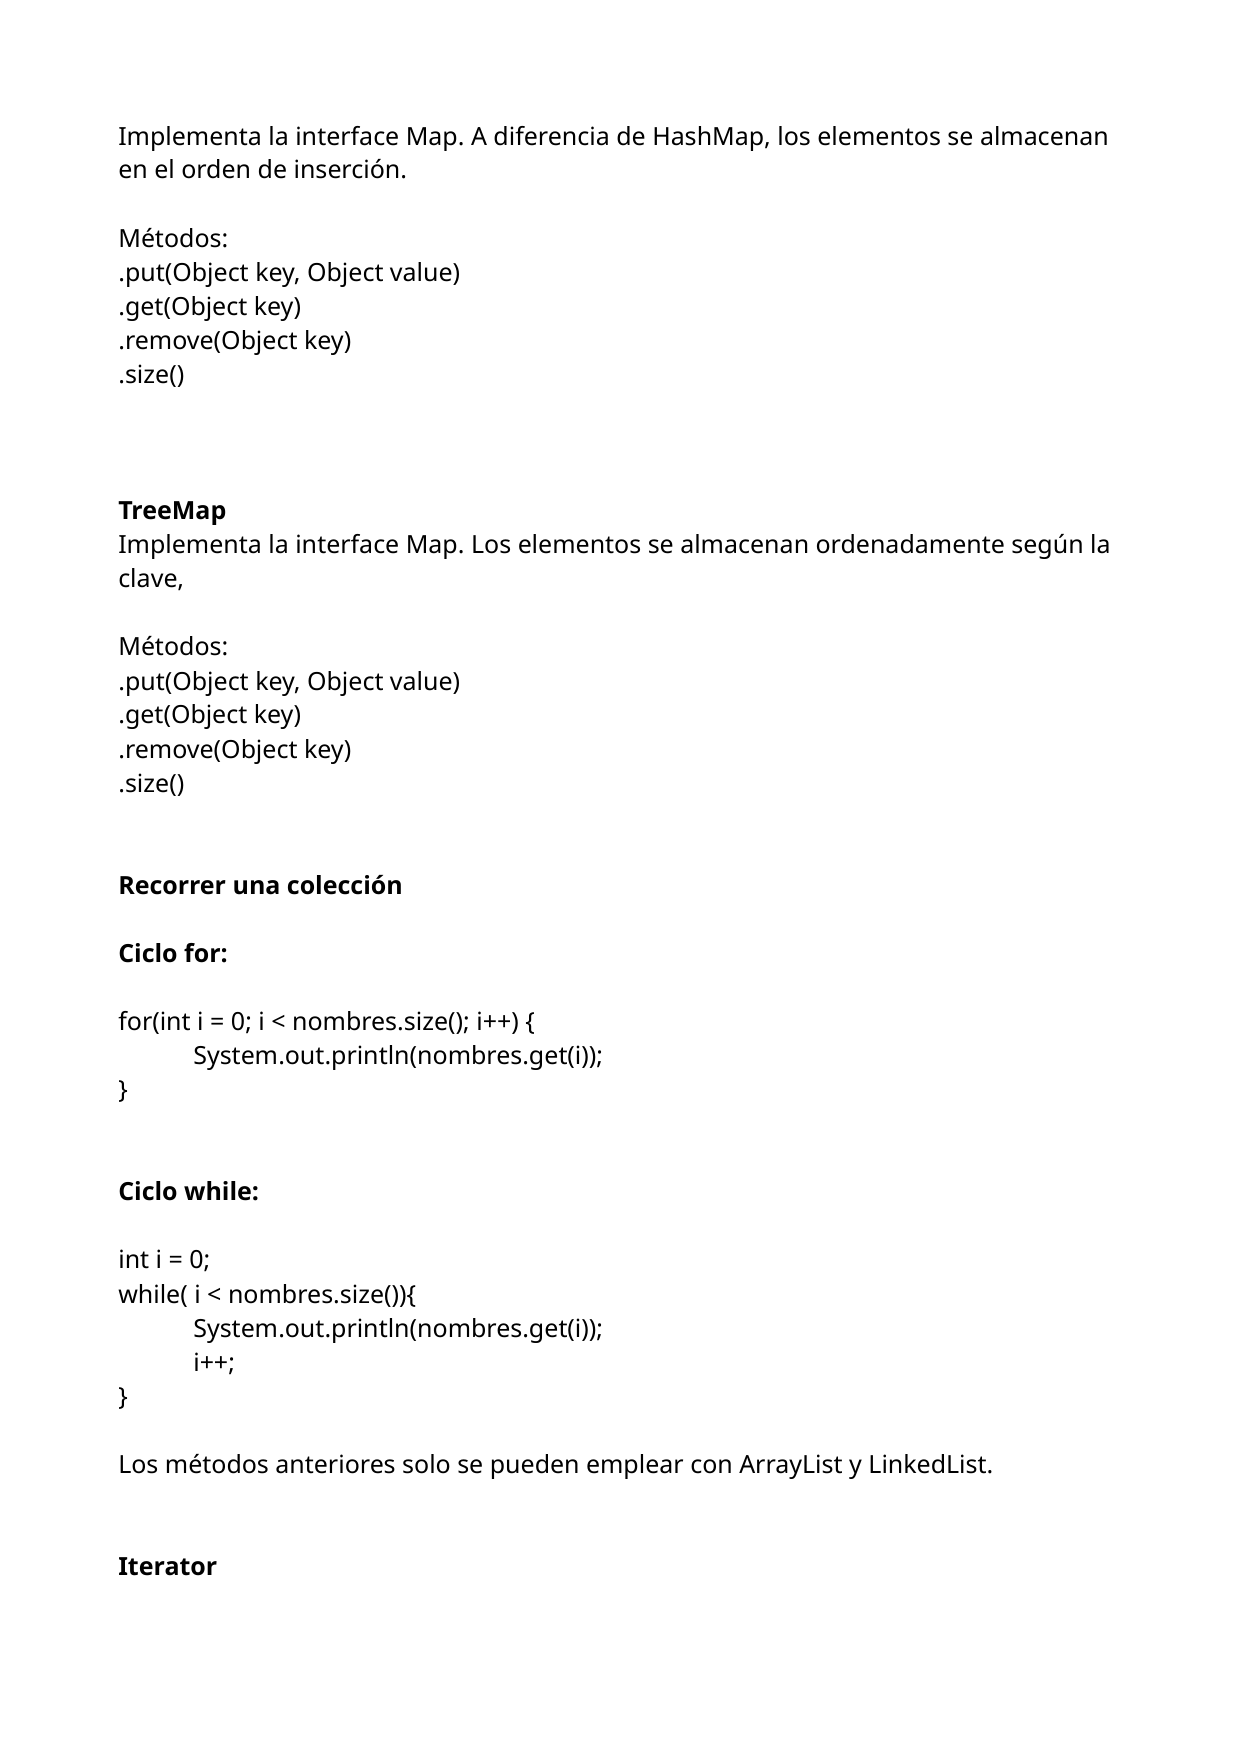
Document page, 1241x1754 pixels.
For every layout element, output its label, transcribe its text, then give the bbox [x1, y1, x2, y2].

text Los métodos anteriores solo se pueden emplear con ArrayList y LinkedList. [118, 1447, 1122, 1481]
text .put(Object key, Object value) [118, 663, 1122, 697]
text int i = 0; [118, 1242, 1122, 1276]
text Métodos: [118, 629, 1122, 663]
text TreeMap [118, 493, 1122, 527]
text Implementa la interface Map. A diferencia de HashMap, los elementos se almacenan en el orden de inserción. [118, 118, 1122, 186]
text for(int i = 0; i < nombres.size(); i++) { [118, 1004, 1122, 1038]
text while( i < nombres.size()){ [118, 1276, 1122, 1310]
text Métodos: [118, 220, 1122, 254]
text Ciclo for: [118, 936, 1122, 970]
text .remove(Object key) [118, 322, 1122, 357]
text Ciclo while: [118, 1174, 1122, 1208]
text Implementa la interface Map. Los elementos se almacenan ordenadamente según la clave, [118, 527, 1122, 595]
text .get(Object key) [118, 288, 1122, 322]
text i++; [118, 1344, 1122, 1378]
text System.out.println(nombres.get(i)); [118, 1310, 1122, 1344]
text .size() [118, 357, 1122, 391]
text .size() [118, 765, 1122, 799]
text } [118, 1378, 1122, 1412]
text Recorrer una colección [118, 867, 1122, 902]
text Iterator [118, 1549, 1122, 1583]
text System.out.println(nombres.get(i)); [118, 1038, 1122, 1072]
text .get(Object key) [118, 697, 1122, 731]
text .remove(Object key) [118, 731, 1122, 765]
text } [118, 1072, 1122, 1106]
text .put(Object key, Object value) [118, 254, 1122, 288]
